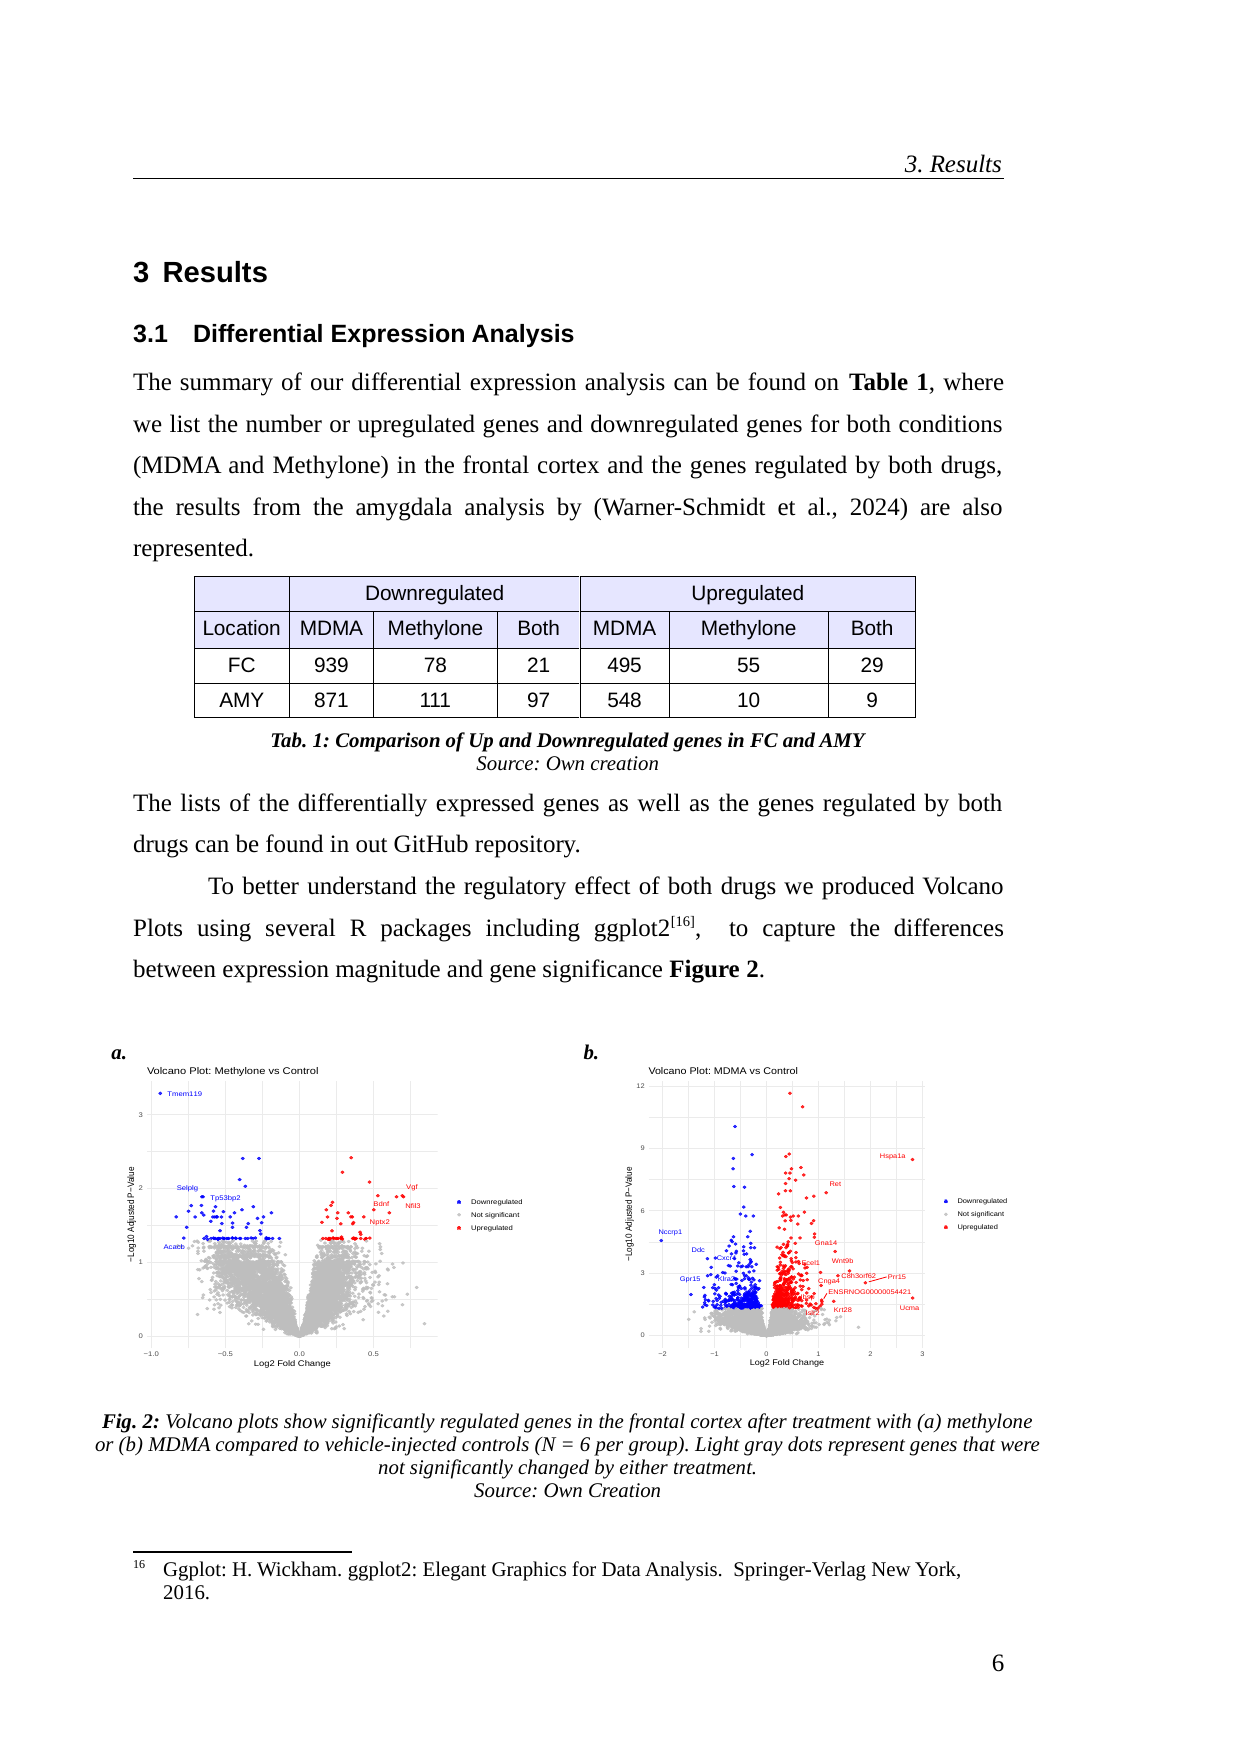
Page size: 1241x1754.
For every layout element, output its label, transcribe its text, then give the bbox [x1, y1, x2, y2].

text To better understand the regulatory effect of both drugs we produced Volcano Plots using several R packages including ggplot2[], to capture the differences between expression magnitude and gene significance Figure 2. [133, 872, 1004, 983]
text Fig. 2: Volcano plots show significantly regulated genes in the frontal cortex after treatment with (a) methylone or (b) MDMA compared to vehicle-injected controls (N = 6 per group). Light gray dots represent genes that were not significantly changed by either treatment. [90, 1410, 1047, 1479]
table_cell FC [195, 649, 289, 683]
text Ggplot: H. Wickham. ggplot2: Elegant Graphics for Data Analysis. Springer-Verlag New York, 2016. [133, 1558, 1004, 1604]
table_cell 9 [829, 684, 915, 717]
table_cell 97 [498, 684, 579, 717]
table_cell 871 [290, 684, 373, 717]
text Tab. 1: Comparison of Up and Downregulated genes in FC and AMY [133, 729, 1004, 752]
table_cell Both [829, 612, 915, 648]
table_cell 495 [581, 649, 669, 683]
table_header [195, 577, 289, 611]
table_cell Location [195, 612, 289, 648]
table_cell Both [498, 612, 579, 648]
table_cell 78 [374, 649, 497, 683]
subtitle Results [133, 256, 1004, 288]
table_header Upregulated [581, 577, 915, 611]
text The lists of the differentially expressed genes as well as the genes regulated by both drugs can be found in out GitHub repository. [133, 789, 1004, 858]
table_cell Methylone [670, 612, 828, 648]
table_cell MDMA [290, 612, 373, 648]
table_cell 939 [290, 649, 373, 683]
table_cell 10 [670, 684, 828, 717]
table_cell 21 [498, 649, 579, 683]
text Source: Own Creation [90, 1479, 1047, 1502]
table_header Downregulated [290, 577, 579, 611]
table_cell 29 [829, 649, 915, 683]
text a. b. [90, 1041, 1047, 1064]
table_cell AMY [195, 684, 289, 717]
table_cell 548 [581, 684, 669, 717]
table_cell 111 [374, 684, 497, 717]
subtitle Differential Expression Analysis [133, 320, 1004, 348]
text The summary of our differential expression analysis can be found on Table 1, where we list the number or upregulated genes and downregulated genes for both conditions (MDMA and Methylone) in the frontal cortex and the genes regulated by both drugs, the results from the amygdala analysis by (Warner-Schmidt et al., 2024) are also represented. [133, 368, 1004, 562]
table_cell 55 [670, 649, 828, 683]
text Source: Own creation [133, 752, 1004, 775]
table_cell MDMA [581, 612, 669, 648]
table_cell Methylone [374, 612, 497, 648]
